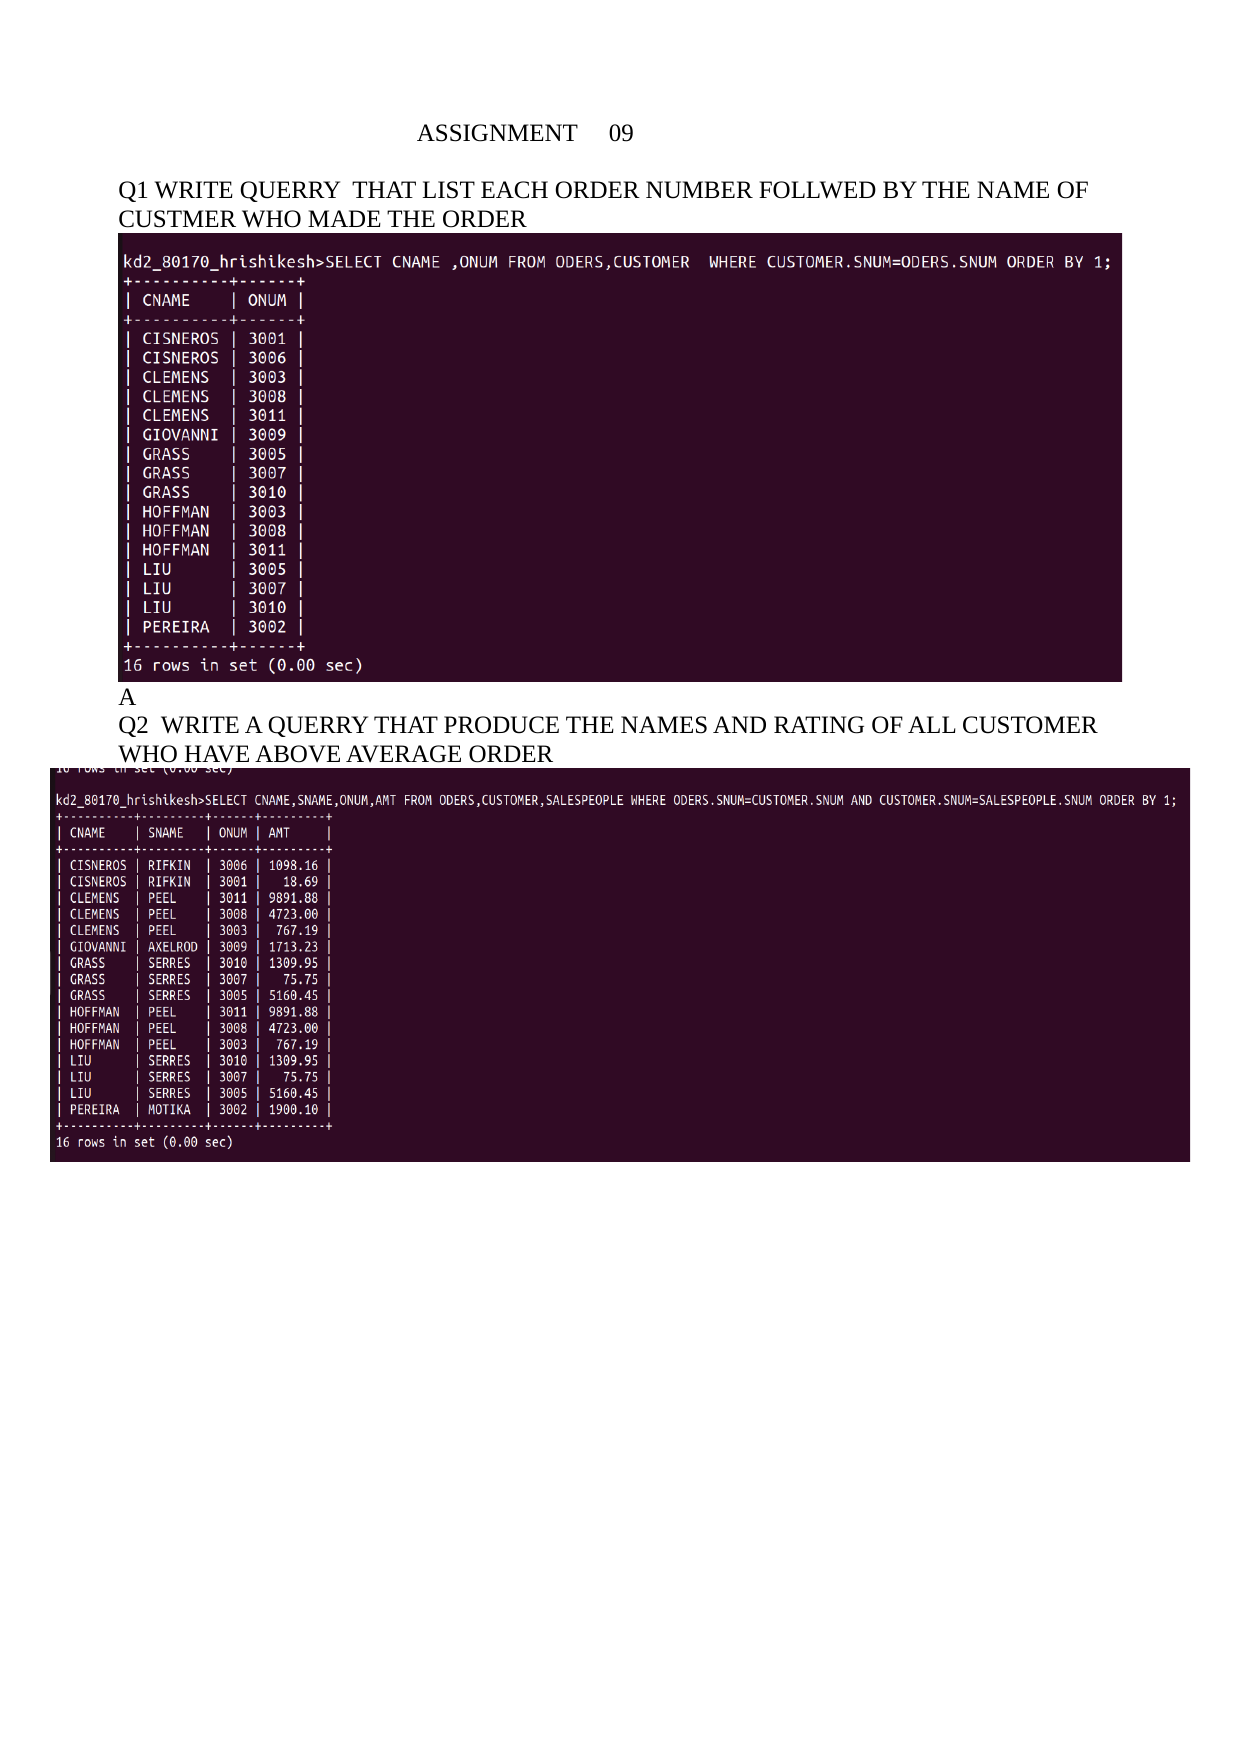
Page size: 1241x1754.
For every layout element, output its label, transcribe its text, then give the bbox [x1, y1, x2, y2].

text Q2 WRITE A QUERRY THAT PRODUCE THE NAMES AND RATING OF ALL CUSTOMER WHO HAVE ABOVE AVERAGE ORDER [118, 711, 1122, 768]
text Q1 WRITE QUERRY THAT LIST EACH ORDER NUMBER FOLLWED BY THE NAME OF CUSTMER WHO MADE THE ORDER [118, 176, 1122, 233]
text A [118, 682, 1122, 711]
picture [118, 233, 1123, 682]
picture [50, 768, 1191, 1162]
text ASSIGNMENT 09 [118, 118, 1122, 147]
